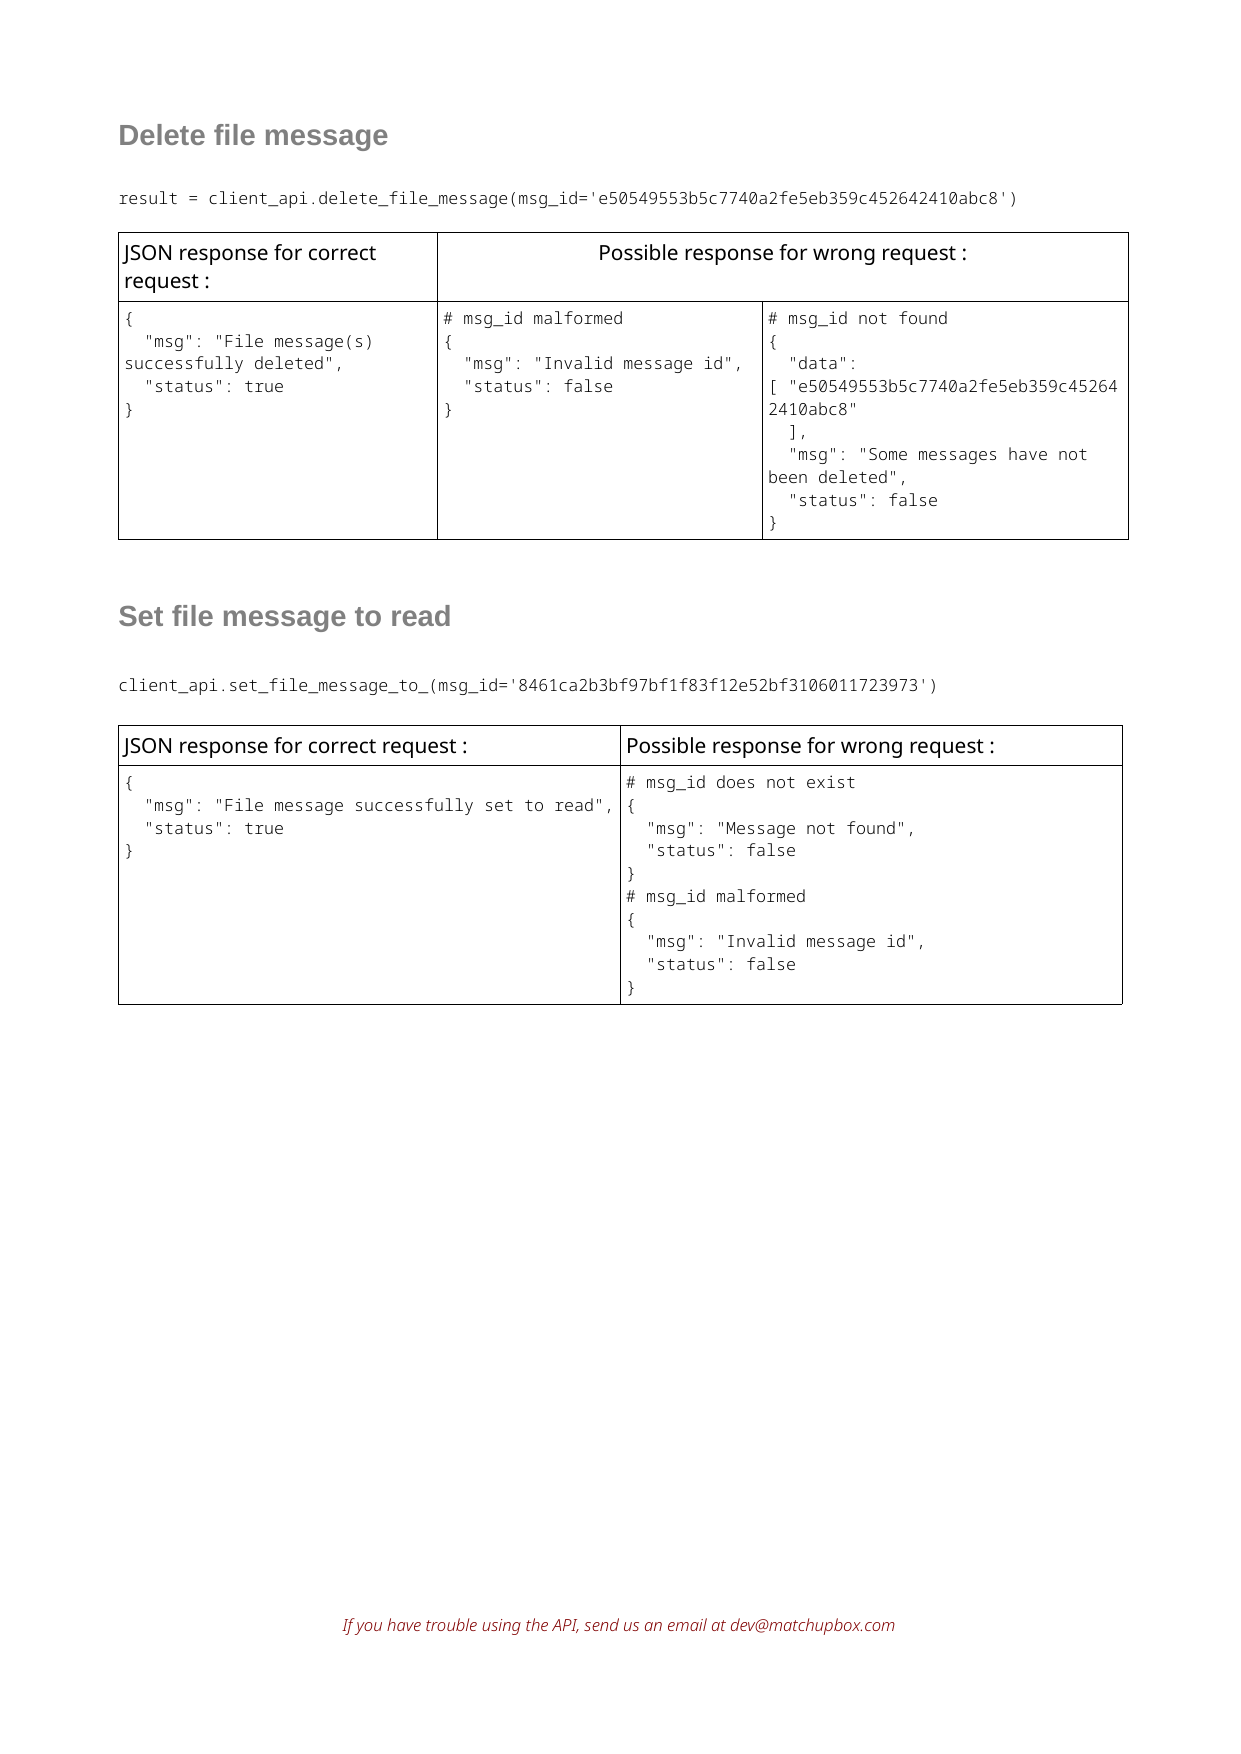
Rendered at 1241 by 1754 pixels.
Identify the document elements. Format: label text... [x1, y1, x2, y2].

table_header Possible response for wrong request : [621, 726, 1122, 765]
text client_api.set_file_message_to_(msg_id='8461ca2b3bf97bf1f83f12e52bf3106011723973') [118, 674, 1122, 697]
table_cell # msg_id not found { "data": [ "e50549553b5c7740a2fe5eb359c452642410abc8" ], "msg": "Some messages have not been deleted", "status": false } [763, 302, 1128, 539]
text result = client_api.delete_file_message(msg_id='e50549553b5c7740a2fe5eb359c452642410abc8') [118, 187, 1122, 209]
table_header JSON response for correct request : [119, 233, 437, 301]
table_cell { "msg": "File message(s) successfully deleted", "status": true } [119, 302, 437, 539]
subtitle Delete file message [118, 118, 1122, 152]
table_cell # msg_id does not exist { "msg": "Message not found", "status": false } # msg_id malformed { "msg": "Invalid message id", "status": false } [621, 766, 1122, 1004]
subtitle Set file message to read [118, 599, 1122, 633]
table_header Possible response for wrong request : [438, 233, 1128, 301]
table_cell { "msg": "File message successfully set to read", "status": true } [119, 766, 620, 1004]
table_cell # msg_id malformed { "msg": "Invalid message id", "status": false } [438, 302, 762, 539]
table_header JSON response for correct request : [119, 726, 620, 765]
